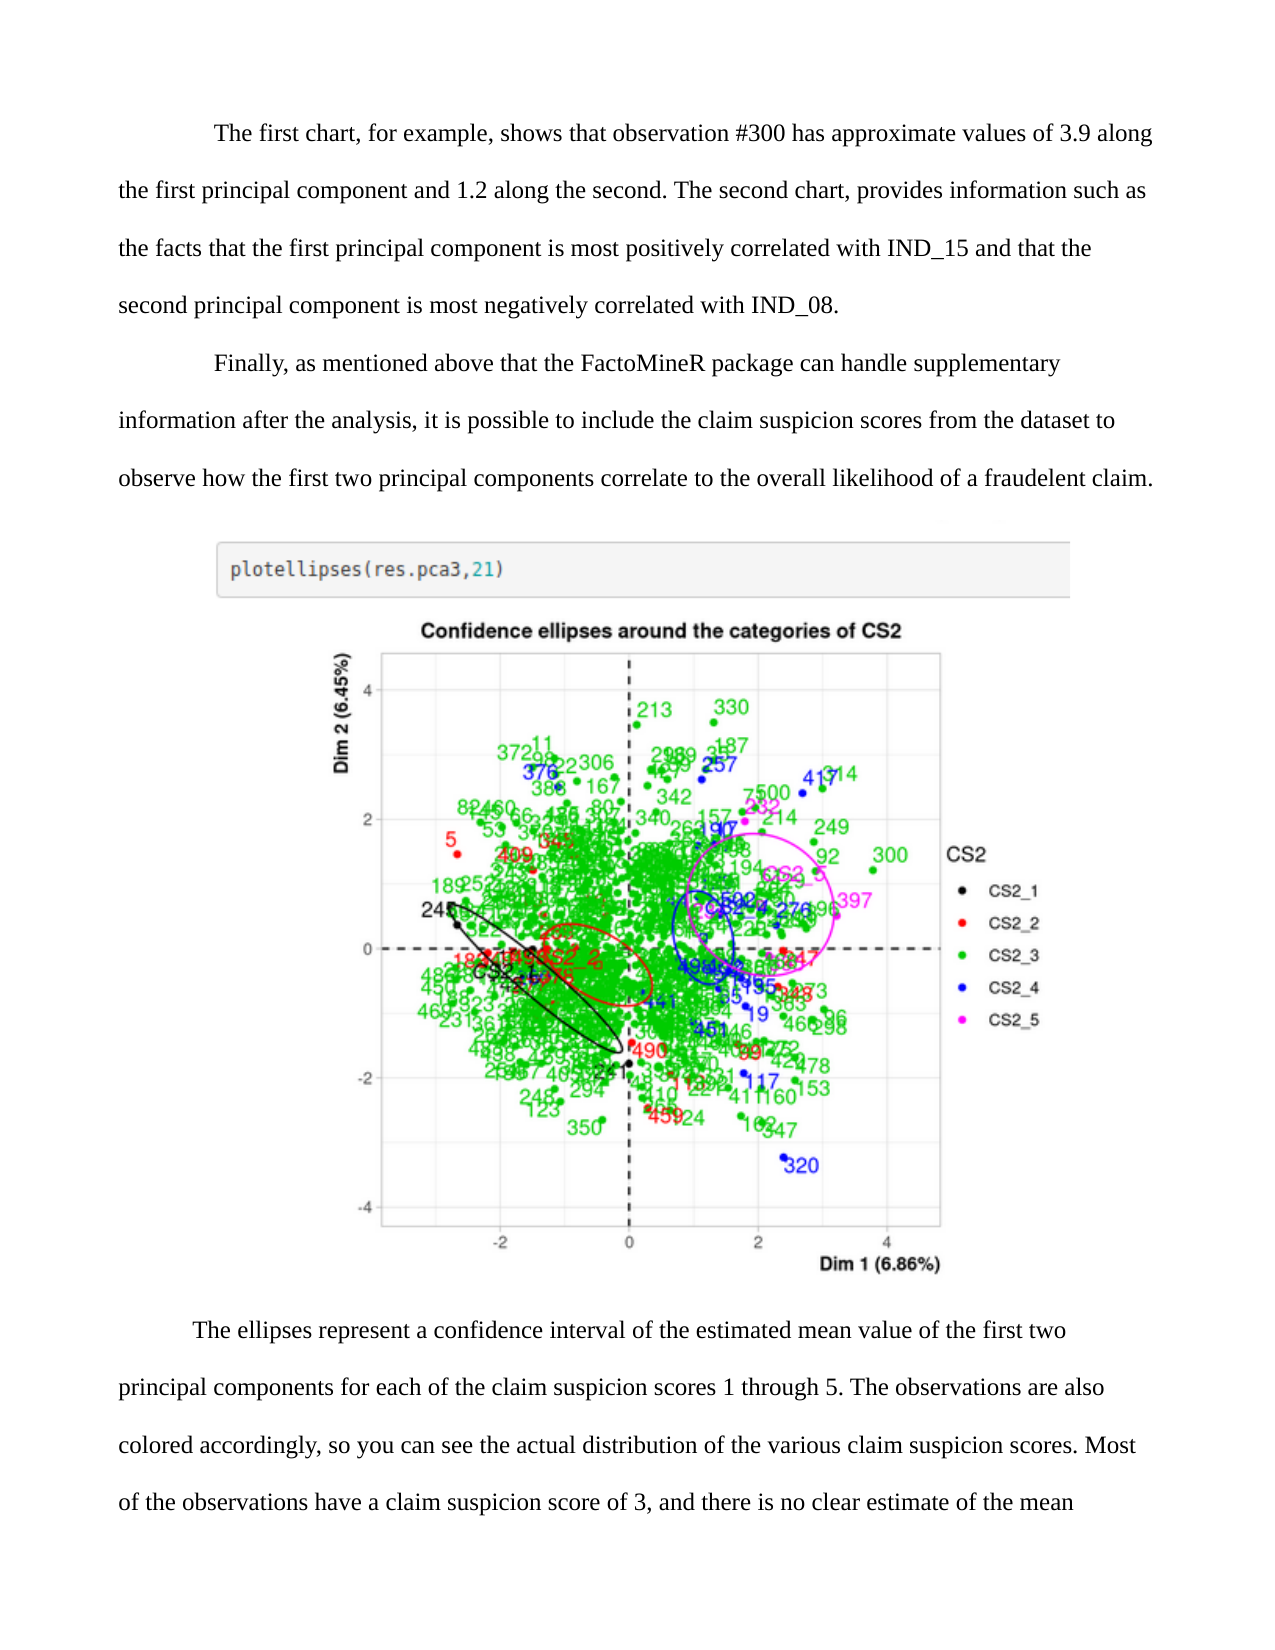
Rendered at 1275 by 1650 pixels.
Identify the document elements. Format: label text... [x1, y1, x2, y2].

text The first chart, for example, shows that observation #300 has approximate values of 3.9 along the first principal component and 1.2 along the second. The second chart, provides information such as the facts that the first principal component is most positively correlated with IND_15 and that the second principal component is most negatively correlated with IND_08. [118, 118, 1157, 319]
text Finally, as mentioned above that the FactoMineR package can handle supplementary information after the analysis, it is possible to include the claim suspicion scores from the dataset to observe how the first two principal components correlate to the overall likelihood of a fraudelent claim. [118, 348, 1157, 492]
text The ellipses represent a confidence interval of the estimated mean value of the first two principal components for each of the claim suspicion scores 1 through 5. The observations are also colored accordingly, so you can see the actual distribution of the various claim suspicion scores. Most of the observations have a claim suspicion score of 3, and there is no clear estimate of the mean [118, 521, 1157, 1516]
picture [204, 520, 1071, 1287]
